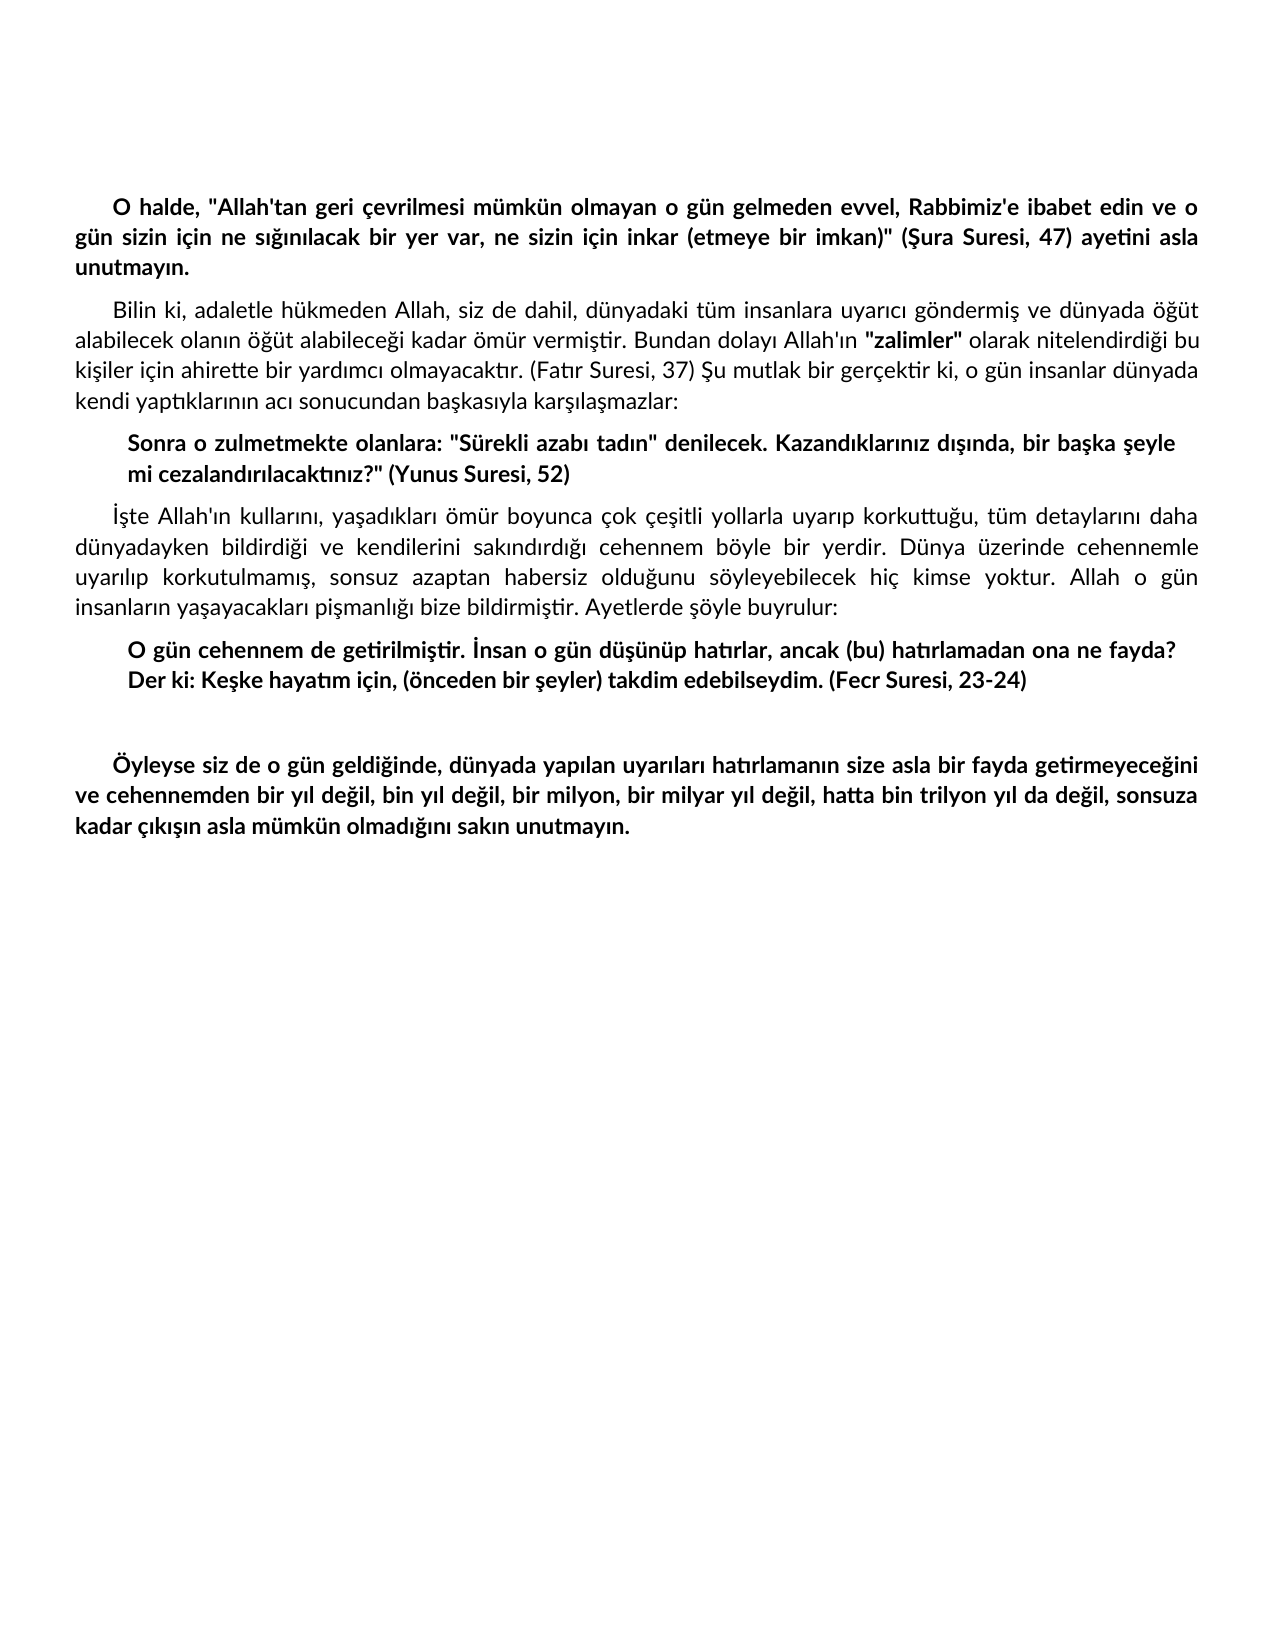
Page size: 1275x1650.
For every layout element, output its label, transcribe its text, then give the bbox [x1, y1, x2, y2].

text Öyleyse siz de o gün geldiğinde, dünyada yapılan uyarıları hatırlamanın size asla bir fayda getirmeyeceğini ve cehennemden bir yıl değil, bin yıl değil, bir milyon, bir milyar yıl değil, hatta bin trilyon yıl da değil, sonsuza kadar çıkışın asla mümkün olmadığını sakın unutmayın. [75, 751, 1200, 839]
text İşte Allah'ın kullarını, yaşadıkları ömür boyunca çok çeşitli yollarla uyarıp korkuttuğu, tüm detaylarını daha dünyadayken bildirdiği ve kendilerini sakındırdığı cehennem böyle bir yerdir. Dünya üzerinde cehennemle uyarılıp korkutulmamış, sonsuz azaptan habersiz olduğunu söyleyebilecek hiç kimse yoktur. Allah o gün insanların yaşayacakları pişmanlığı bize bildirmiştir. Ayetlerde şöyle buyrulur: [75, 502, 1200, 620]
text O gün cehennem de getirilmiştir. İnsan o gün düşünüp hatırlar, ancak (bu) hatırlamadan ona ne fayda? Der ki: Keşke hayatım için, (önceden bir şeyler) takdim edebilseydim. (Fecr Suresi, 23-24) [127, 635, 1177, 693]
text Sonra o zulmetmekte olanlara: "Sürekli azabı tadın" denilecek. Kazandıklarınız dışında, bir başka şeyle mi cezalandırılacaktınız?" (Yunus Suresi, 52) [127, 429, 1177, 487]
text O halde, "Allah'tan geri çevrilmesi mümkün olmayan o gün gelmeden evvel, Rabbimiz'e ibabet edin ve o gün sizin için ne sığınılacak bir yer var, ne sizin için inkar (etmeye bir imkan)" (Şura Suresi, 47) ayetini asla unutmayın. [75, 193, 1200, 281]
text Bilin ki, adaletle hükmeden Allah, siz de dahil, dünyadaki tüm insanlara uyarıcı göndermiş ve dünyada öğüt alabilecek olanın öğüt alabileceği kadar ömür vermiştir. Bundan dolayı Allah'ın "zalimler" olarak nitelendirdiği bu kişiler için ahirette bir yardımcı olmayacaktır. (Fatır Suresi, 37) Şu mutlak bir gerçektir ki, o gün insanlar dünyada kendi yaptıklarının acı sonucundan başkasıyla karşılaşmazlar: [75, 296, 1200, 414]
